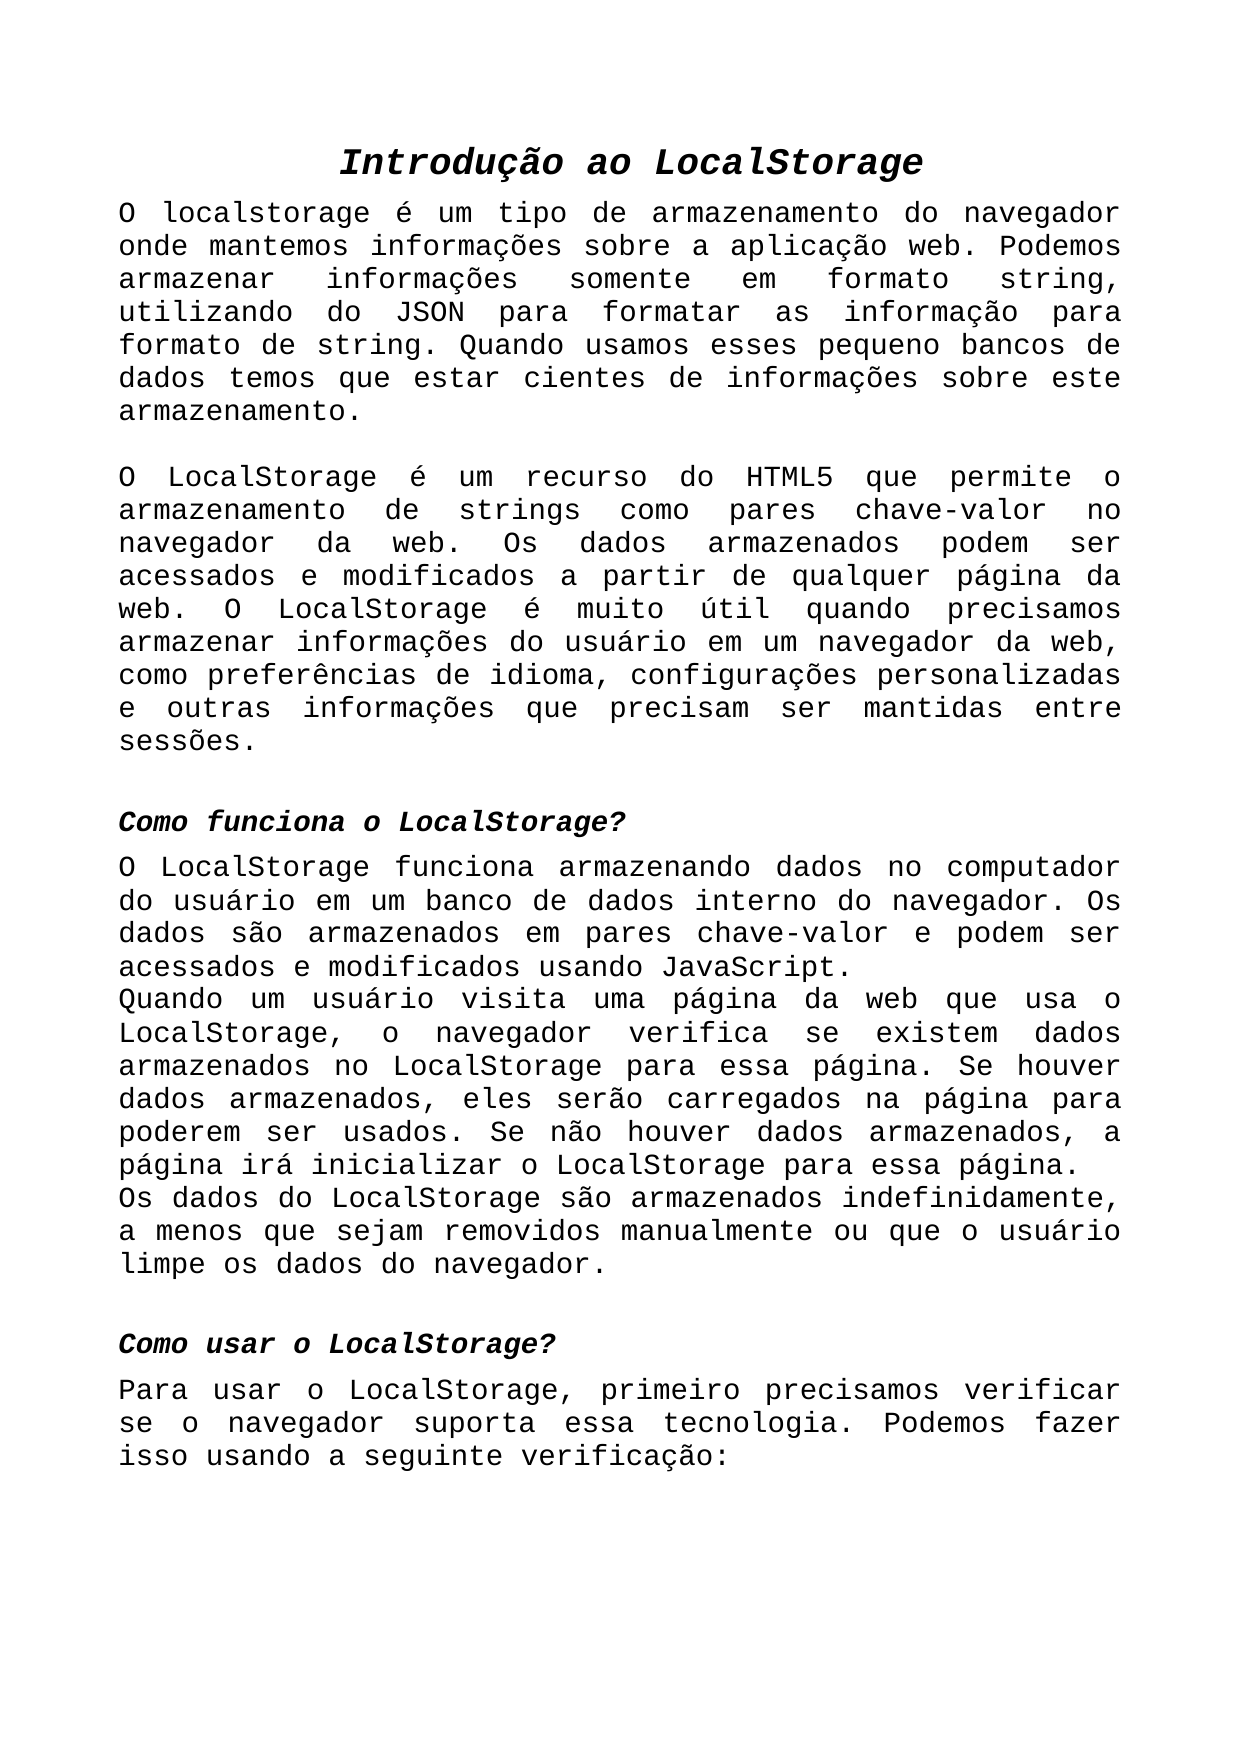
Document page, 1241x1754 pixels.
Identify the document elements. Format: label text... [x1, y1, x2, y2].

subtitle Como funciona o LocalStorage? [118, 807, 1122, 840]
text O LocalStorage funciona armazenando dados no computador do usuário em um banco de dados interno do navegador. Os dados são armazenados em pares chave-valor e podem ser acessados e modificados usando JavaScript. [118, 853, 1122, 985]
text Os dados do LocalStorage são armazenados indefinidamente, a menos que sejam removidos manualmente ou que o usuário limpe os dados do navegador. [118, 1183, 1122, 1282]
subtitle Introdução ao LocalStorage [118, 143, 1122, 186]
text O localstorage é um tipo de armazenamento do navegador onde mantemos informações sobre a aplicação web. Podemos armazenar informações somente em formato string, utilizando do JSON para formatar as informação para formato de string. Quando usamos esses pequeno bancos de dados temos que estar cientes de informações sobre este armazenamento. [118, 198, 1122, 429]
text Quando um usuário visita uma página da web que usa o LocalStorage, o navegador verifica se existem dados armazenados no LocalStorage para essa página. Se houver dados armazenados, eles serão carregados na página para poderem ser usados. Se não houver dados armazenados, a página irá inicializar o LocalStorage para essa página. [118, 985, 1122, 1183]
subtitle Como usar o LocalStorage? [118, 1329, 1122, 1362]
text O LocalStorage é um recurso do HTML5 que permite o armazenamento de strings como pares chave-valor no navegador da web. Os dados armazenados podem ser acessados e modificados a partir de qualquer página da web. O LocalStorage é muito útil quando precisamos armazenar informações do usuário em um navegador da web, como preferências de idioma, configurações personalizadas e outras informações que precisam ser mantidas entre sessões. [118, 462, 1122, 759]
text Para usar o LocalStorage, primeiro precisamos verificar se o navegador suporta essa tecnologia. Podemos fazer isso usando a seguinte verificação: [118, 1375, 1122, 1474]
